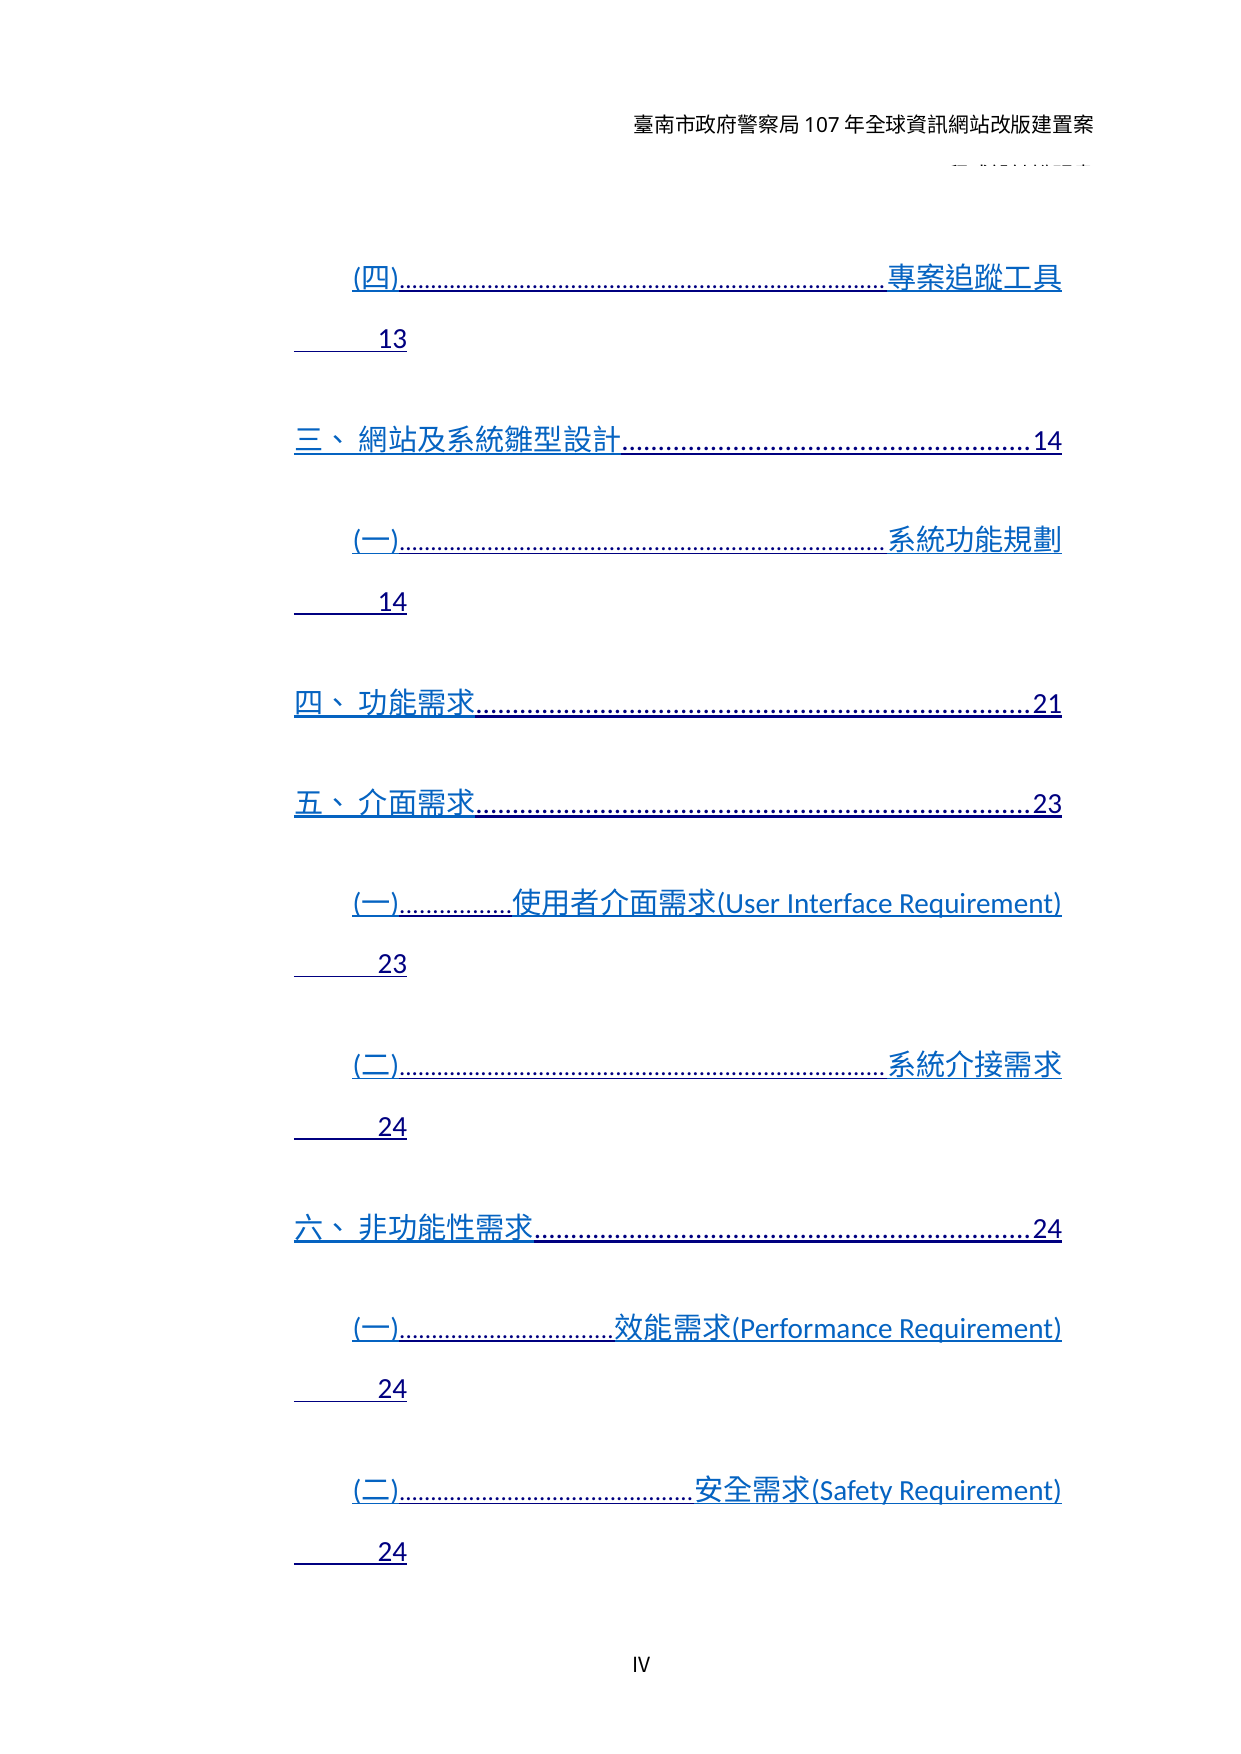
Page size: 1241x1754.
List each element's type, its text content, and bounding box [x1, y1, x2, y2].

text 五、 介面需求 23 [236, 759, 1063, 821]
text (二) 安全需求(Safety Requirement) 24 [294, 1446, 1063, 1571]
text 三、 網站及系統雛型設計 14 [236, 396, 1063, 459]
text (一) 效能需求(Performance Requirement) 24 [294, 1284, 1063, 1409]
text 四、 功能需求 21 [236, 659, 1063, 721]
text 六、 非功能性需求 24 [236, 1184, 1063, 1246]
text (一) 系統功能規劃 14 [294, 496, 1063, 621]
text (一) 使用者介面需求(User Interface Requirement) 23 [294, 859, 1063, 984]
text (四) 專案追蹤工具 13 [294, 234, 1063, 359]
text (二) 系統介接需求 24 [294, 1021, 1063, 1146]
